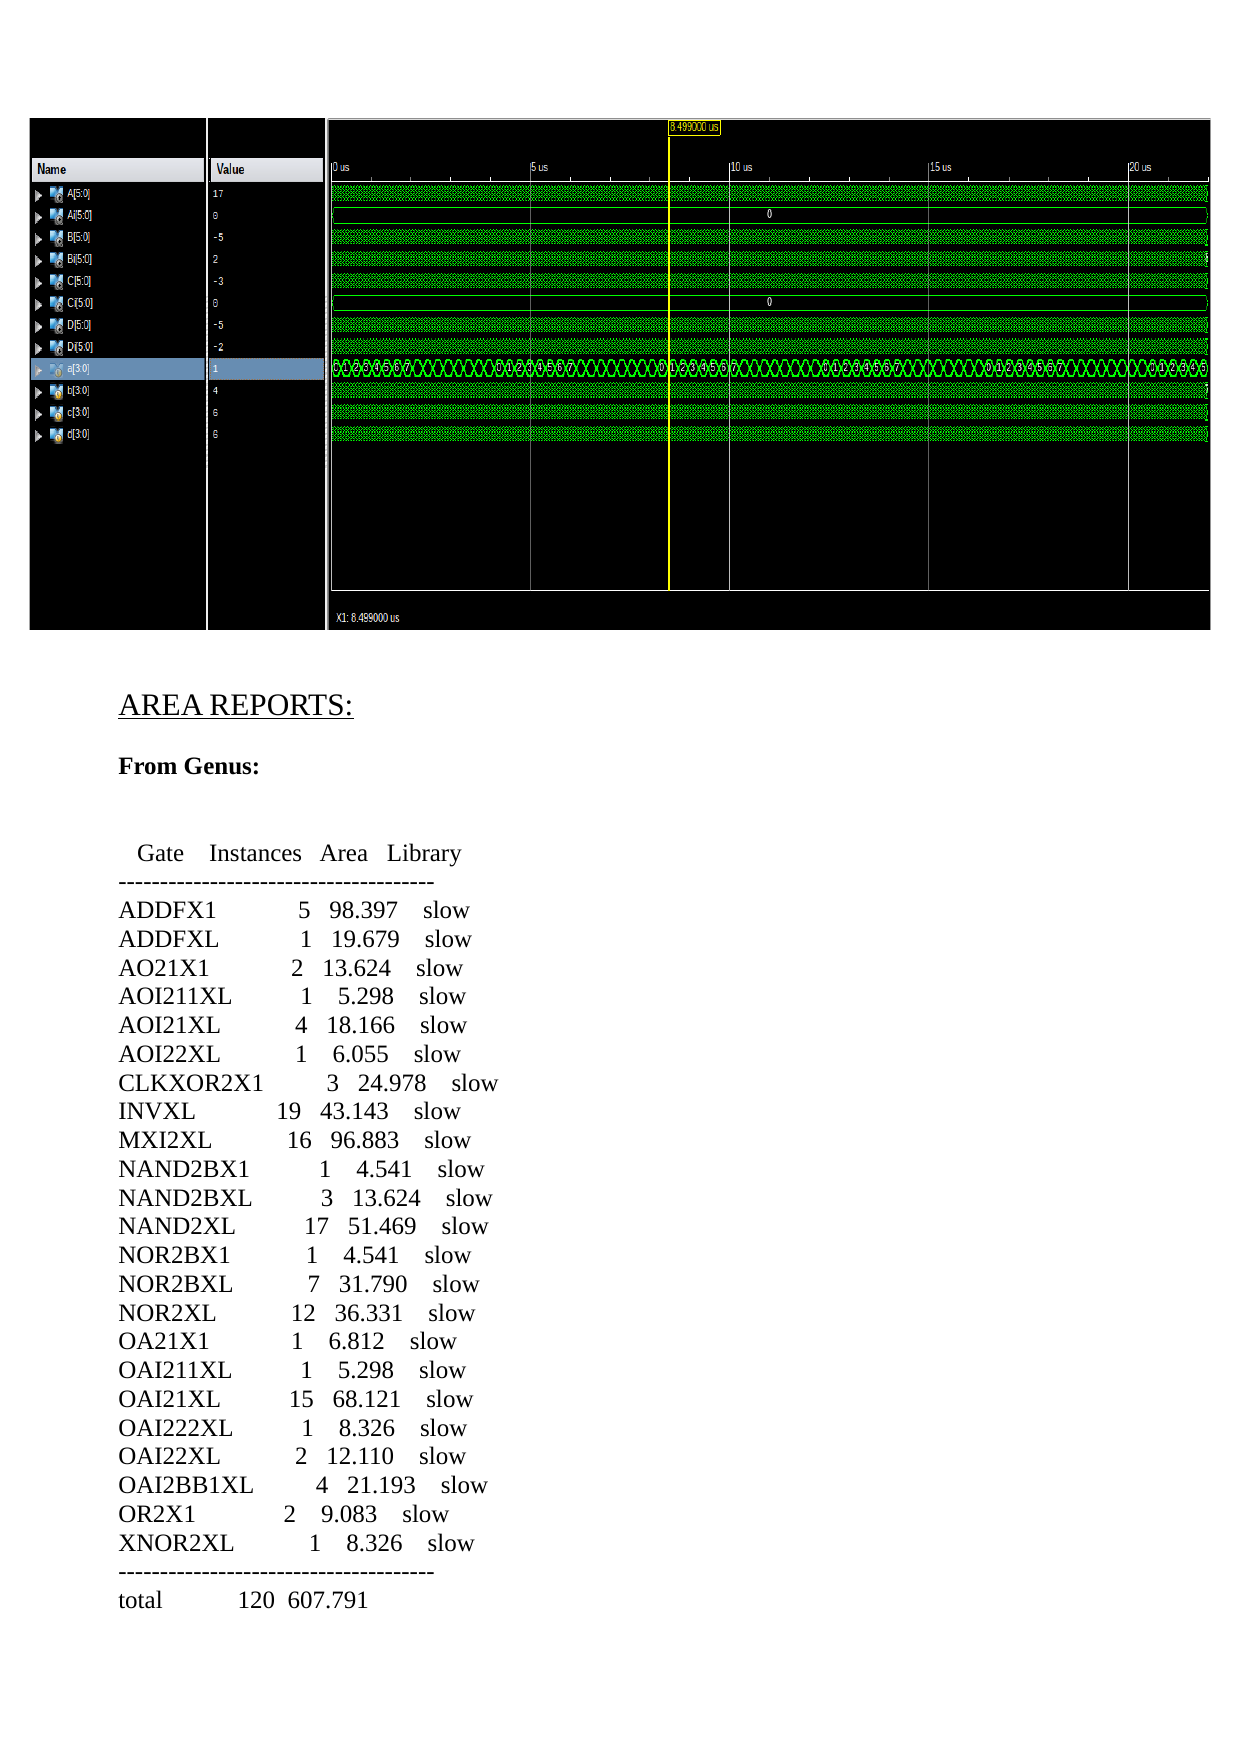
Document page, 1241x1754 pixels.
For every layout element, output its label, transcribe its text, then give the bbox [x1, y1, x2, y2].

text ADDFXL 1 19.679 slow [118, 924, 1122, 953]
text XNOR2XL 1 8.326 slow [118, 1528, 1122, 1556]
text NAND2BX1 1 4.541 slow [118, 1154, 1122, 1183]
text OR2X1 2 9.083 slow [118, 1499, 1122, 1528]
text OA21X1 1 6.812 slow [118, 1326, 1122, 1355]
text OAI211XL 1 5.298 slow [118, 1355, 1122, 1384]
text CLKXOR2X1 3 24.978 slow [118, 1068, 1122, 1096]
picture [29, 118, 1211, 630]
text NOR2XL 12 36.331 slow [118, 1298, 1122, 1326]
text NOR2BX1 1 4.541 slow [118, 1240, 1122, 1269]
text AREA REPORTS: [118, 687, 1122, 723]
text AO21X1 2 13.624 slow [118, 953, 1122, 981]
text INVXL 19 43.143 slow [118, 1096, 1122, 1125]
text -------------------------------------- [118, 866, 1122, 895]
text AOI211XL 1 5.298 slow [118, 981, 1122, 1010]
text Gate Instances Area Library [118, 838, 1122, 866]
text NOR2BXL 7 31.790 slow [118, 1269, 1122, 1298]
text AOI22XL 1 6.055 slow [118, 1039, 1122, 1068]
text MXI2XL 16 96.883 slow [118, 1125, 1122, 1154]
text OAI21XL 15 68.121 slow [118, 1384, 1122, 1413]
text ADDFX1 5 98.397 slow [118, 895, 1122, 924]
text From Genus: [118, 751, 1122, 780]
text total 120 607.791 [118, 1585, 1122, 1614]
text NAND2XL 17 51.469 slow [118, 1211, 1122, 1240]
text OAI2BB1XL 4 21.193 slow [118, 1470, 1122, 1499]
text -------------------------------------- [118, 1556, 1122, 1585]
text OAI22XL 2 12.110 slow [118, 1441, 1122, 1470]
text AOI21XL 4 18.166 slow [118, 1010, 1122, 1039]
text OAI222XL 1 8.326 slow [118, 1413, 1122, 1441]
text NAND2BXL 3 13.624 slow [118, 1183, 1122, 1211]
